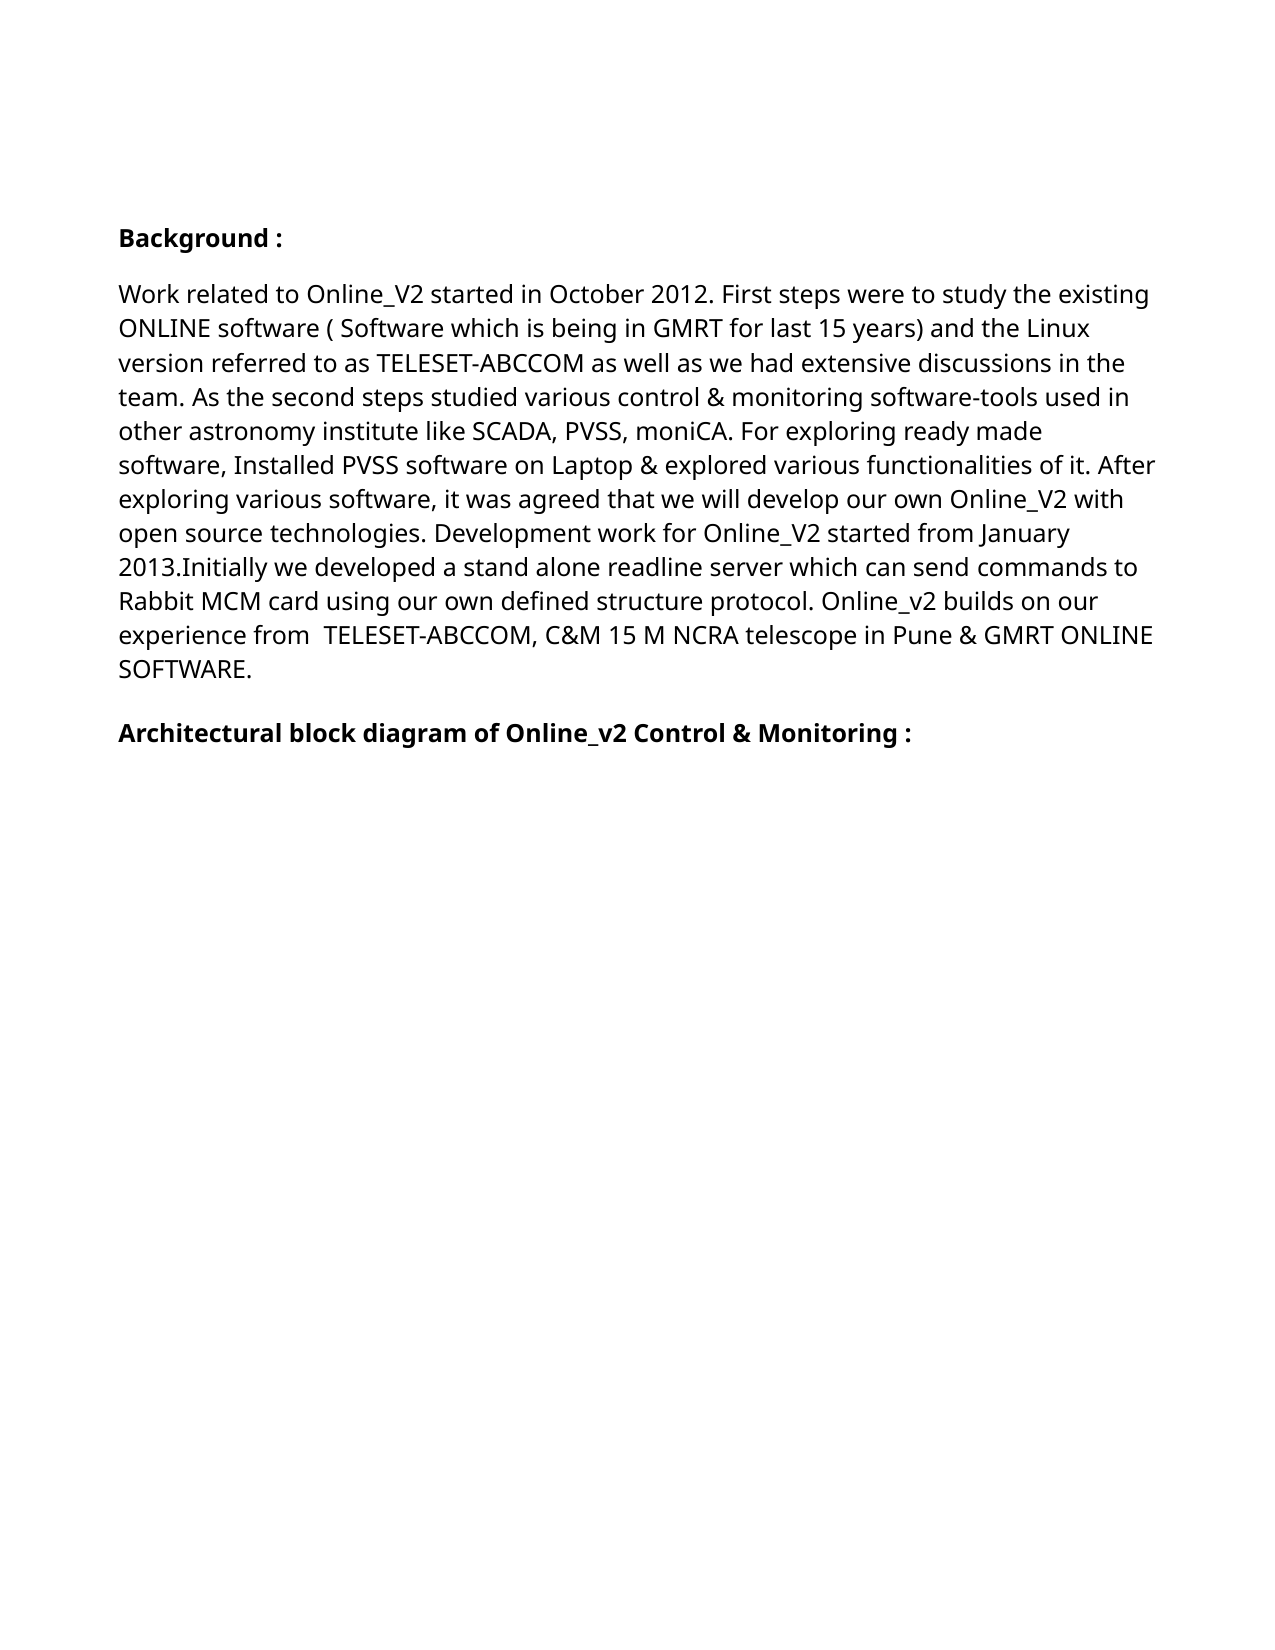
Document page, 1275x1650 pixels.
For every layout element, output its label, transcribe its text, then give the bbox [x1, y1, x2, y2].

text Background : [118, 220, 1157, 254]
text Work related to Online_V2 started in October 2012. First steps were to study the existing ONLINE software ( Software which is being in GMRT for last 15 years) and the Linux version referred to as TELESET-ABCCOM as well as we had extensive discussions in the team. As the second steps studied various control & monitoring software-tools used in other astronomy institute like SCADA, PVSS, moniCA. For exploring ready made software, Installed PVSS software on Laptop & explored various functionalities of it. After exploring various software, it was agreed that we will develop our own Online_V2 with open source technologies. Development work for Online_V2 started from January 2013.Initially we developed a stand alone readline server which can send commands to Rabbit MCM card using our own defined structure protocol. Online_v2 builds on our experience from TELESET-ABCCOM, C&M 15 M NCRA telescope in Pune & GMRT ONLINE SOFTWARE. [118, 277, 1157, 686]
text Architectural block diagram of Online_v2 Control & Monitoring : [118, 715, 1157, 749]
